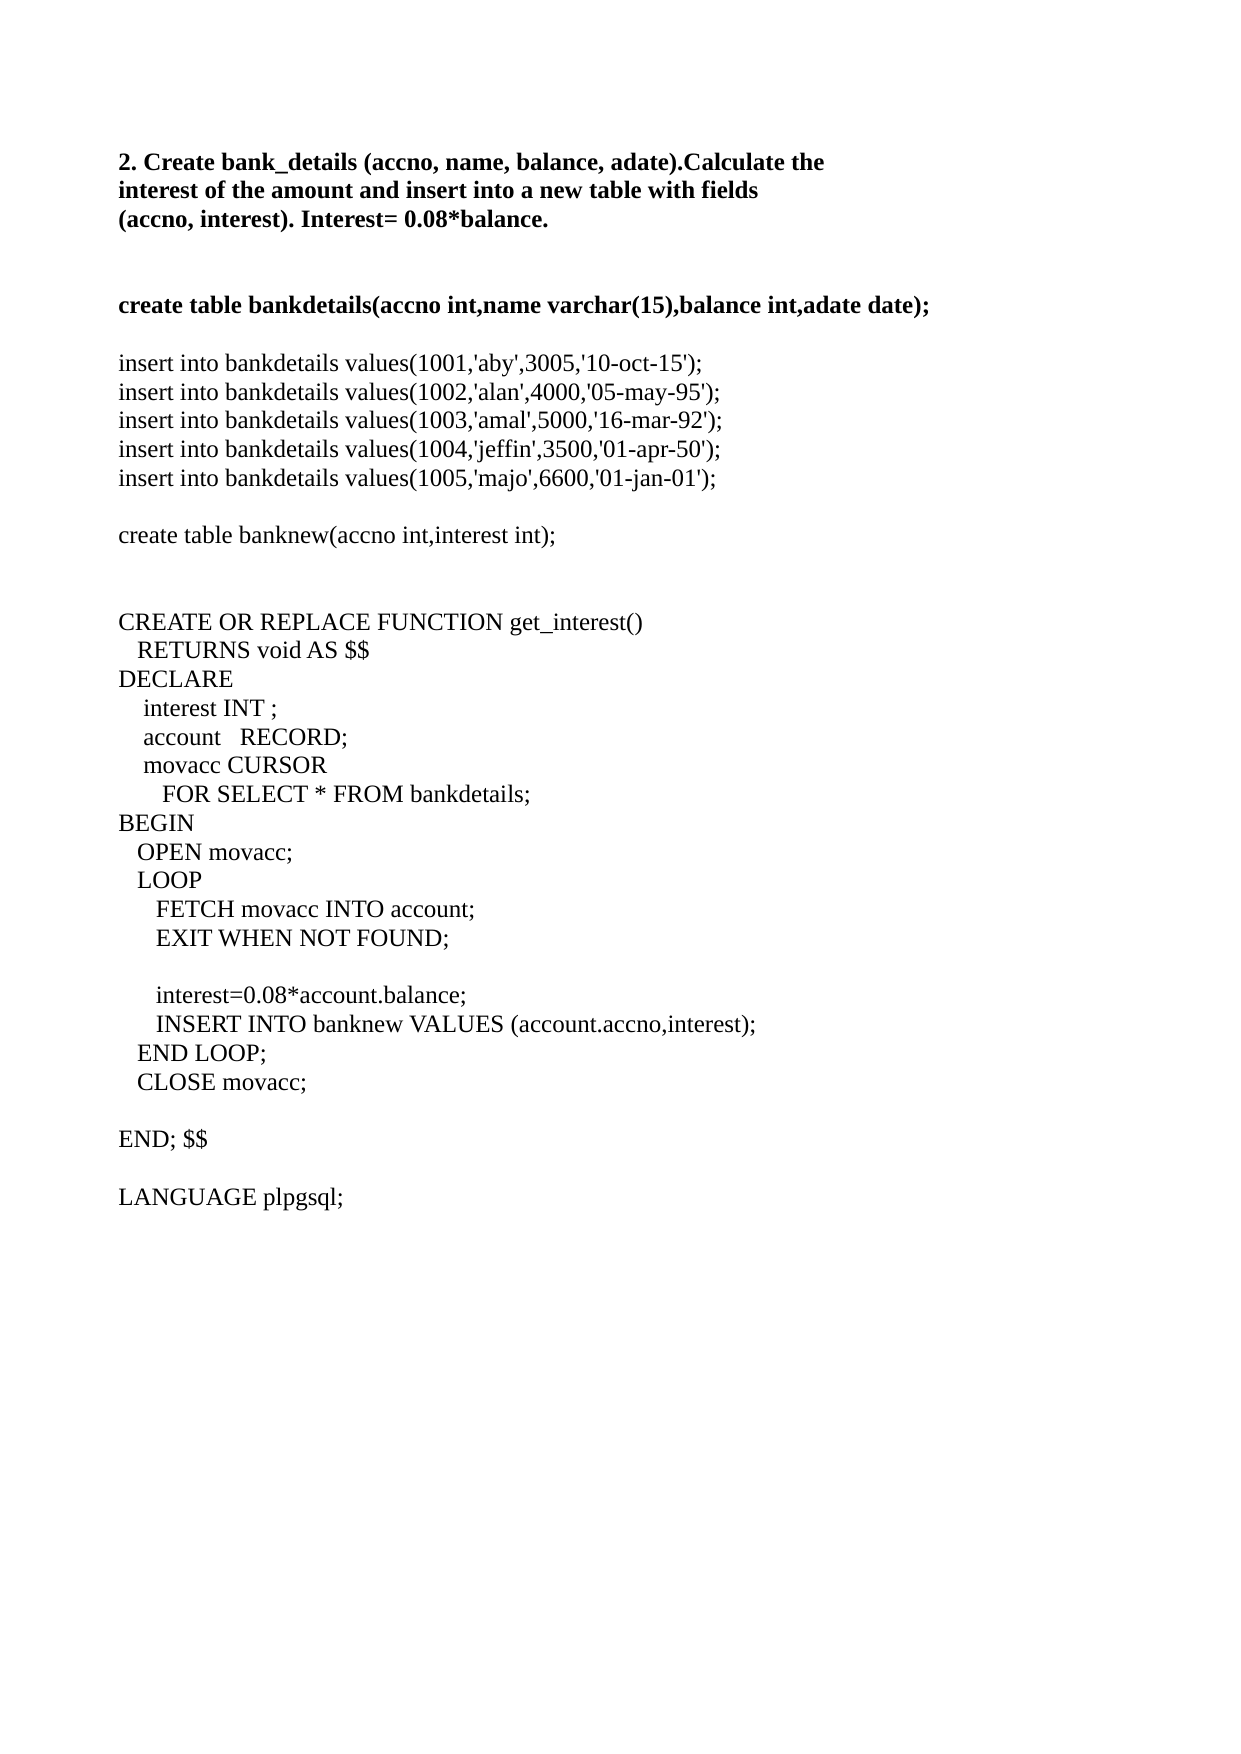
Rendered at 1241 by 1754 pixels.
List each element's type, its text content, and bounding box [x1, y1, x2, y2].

text interest of the amount and insert into a new table with fields [118, 176, 1240, 204]
text RETURNS void AS $$ [118, 636, 1240, 664]
text EXIT WHEN NOT FOUND; [118, 923, 1240, 952]
text interest=0.08*account.balance; [118, 981, 1240, 1009]
text insert into bankdetails values(1005,'majo',6600,'01-jan-01'); [118, 463, 1240, 492]
text create table banknew(accno int,interest int); [118, 521, 1240, 549]
text LANGUAGE plpgsql; [118, 1182, 1240, 1211]
text (accno, interest). Interest= 0.08*balance. [118, 204, 1240, 233]
text insert into bankdetails values(1002,'alan',4000,'05-may-95'); [118, 377, 1240, 406]
text insert into bankdetails values(1001,'aby',3005,'10-oct-15'); [118, 348, 1240, 377]
text insert into bankdetails values(1003,'amal',5000,'16-mar-92'); [118, 406, 1240, 434]
text DECLARE [118, 664, 1240, 693]
text OPEN movacc; [118, 837, 1240, 866]
text account RECORD; [118, 722, 1240, 751]
text FETCH movacc INTO account; [118, 894, 1240, 923]
text LOOP [118, 866, 1240, 894]
text insert into bankdetails values(1004,'jeffin',3500,'01-apr-50'); [118, 434, 1240, 463]
text 2. Create bank_details (accno, name, balance, adate).Calculate the [118, 147, 1240, 176]
text interest INT ; [118, 693, 1240, 722]
text create table bankdetails(accno int,name varchar(15),balance int,adate date); [118, 291, 1240, 319]
text CLOSE movacc; [118, 1067, 1240, 1096]
text END; $$ [118, 1124, 1240, 1153]
text CREATE OR REPLACE FUNCTION get_interest() [118, 607, 1240, 636]
text FOR SELECT * FROM bankdetails; [118, 779, 1240, 808]
text INSERT INTO banknew VALUES (account.accno,interest); [118, 1009, 1240, 1038]
text movacc CURSOR [118, 751, 1240, 779]
text END LOOP; [118, 1038, 1240, 1067]
text BEGIN [118, 808, 1240, 837]
